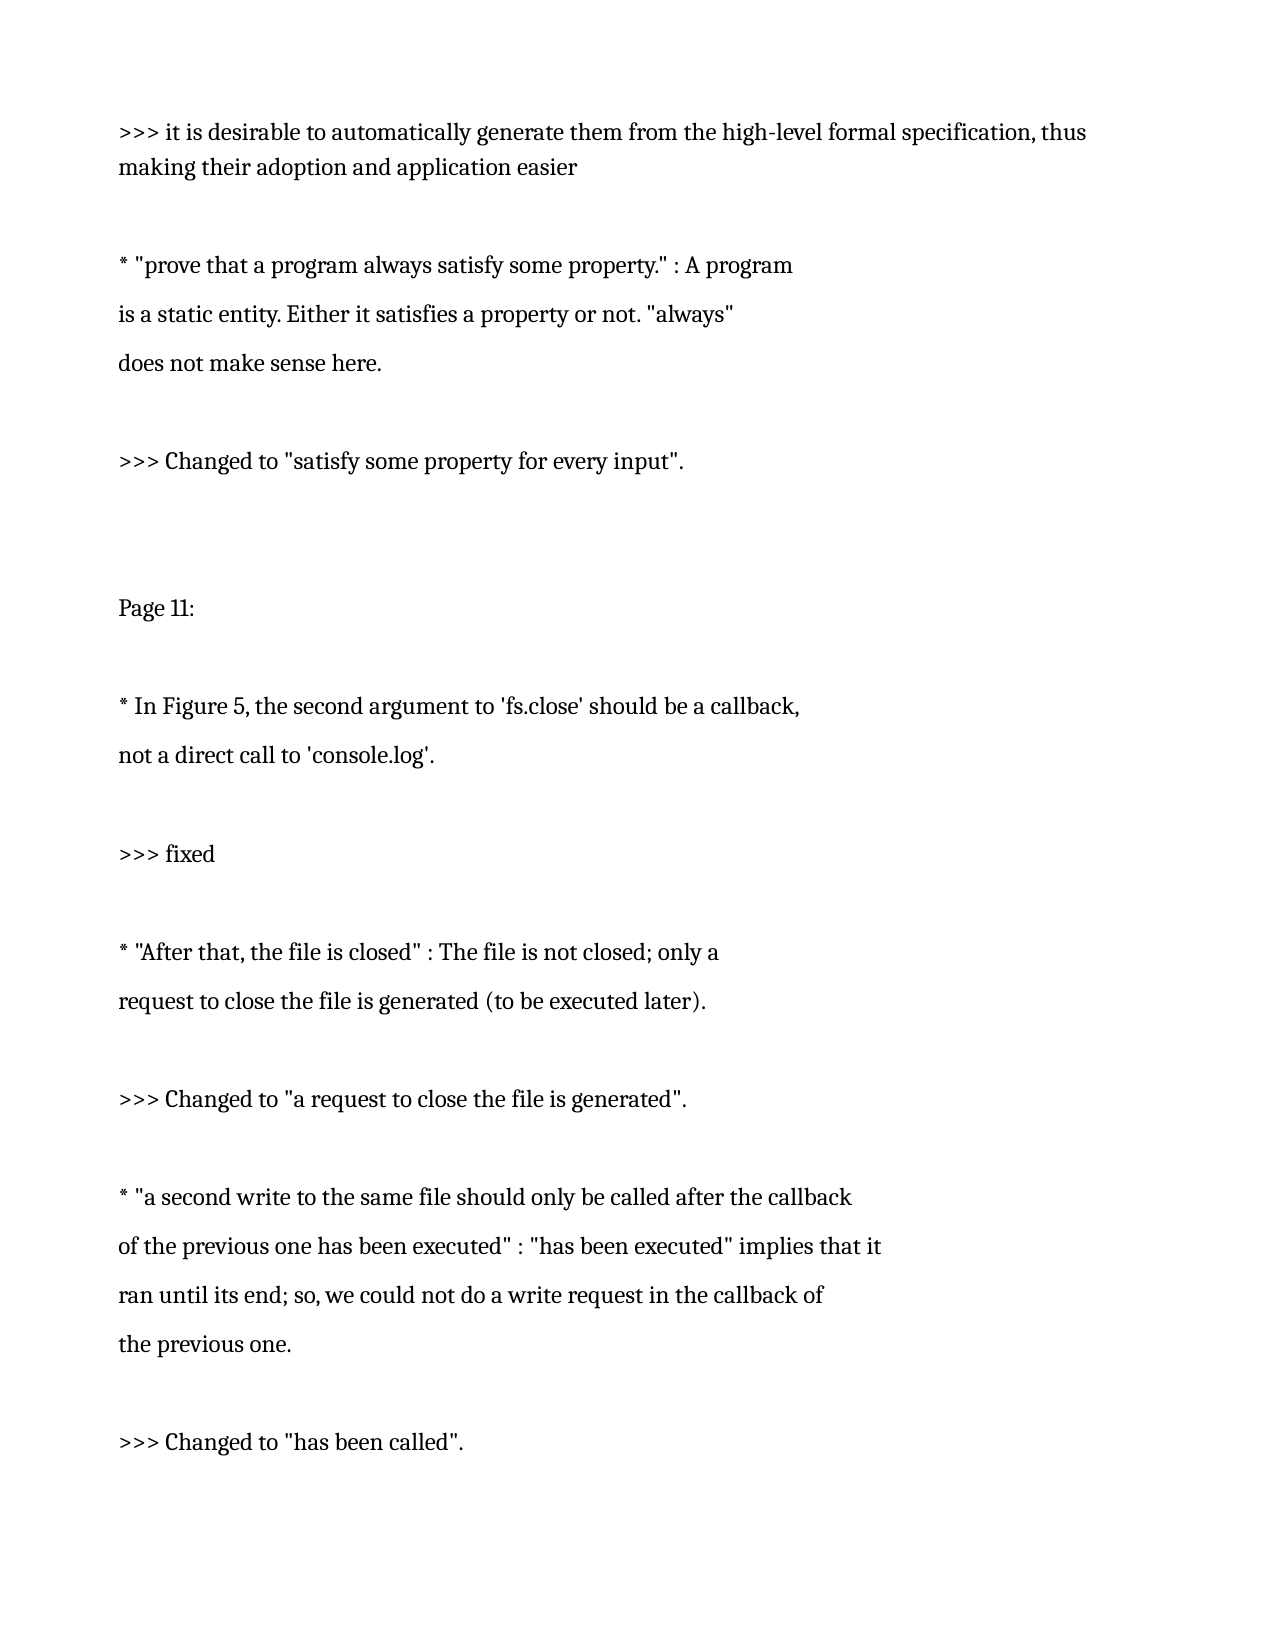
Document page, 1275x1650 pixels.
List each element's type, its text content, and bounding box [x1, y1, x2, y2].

text does not make sense here. [118, 349, 1157, 378]
text >>> fixed [118, 839, 1157, 868]
text * "prove that a program always satisfy some property." : A program [118, 251, 1157, 279]
text >>> it is desirable to automatically generate them from the high-level formal specification, thus making their adoption and application easier [118, 118, 1157, 181]
text is a static entity. Either it satisfies a property or not. "always" [118, 300, 1157, 328]
text * "a second write to the same file should only be called after the callback [118, 1183, 1157, 1212]
text the previous one. [118, 1330, 1157, 1359]
text * In Figure 5, the second argument to 'fs.close' should be a callback, [118, 692, 1157, 721]
text of the previous one has been executed" : "has been executed" implies that it [118, 1232, 1157, 1261]
text Page 11: [118, 594, 1157, 623]
text ran until its end; so, we could not do a write request in the callback of [118, 1281, 1157, 1310]
text request to close the file is generated (to be executed later). [118, 987, 1157, 1015]
text * "After that, the file is closed" : The file is not closed; only a [118, 938, 1157, 966]
text >>> Changed to "has been called". [118, 1428, 1157, 1457]
text not a direct call to 'console.log'. [118, 741, 1157, 770]
text >>> Changed to "a request to close the file is generated". [118, 1085, 1157, 1113]
text >>> Changed to "satisfy some property for every input". [118, 447, 1157, 476]
